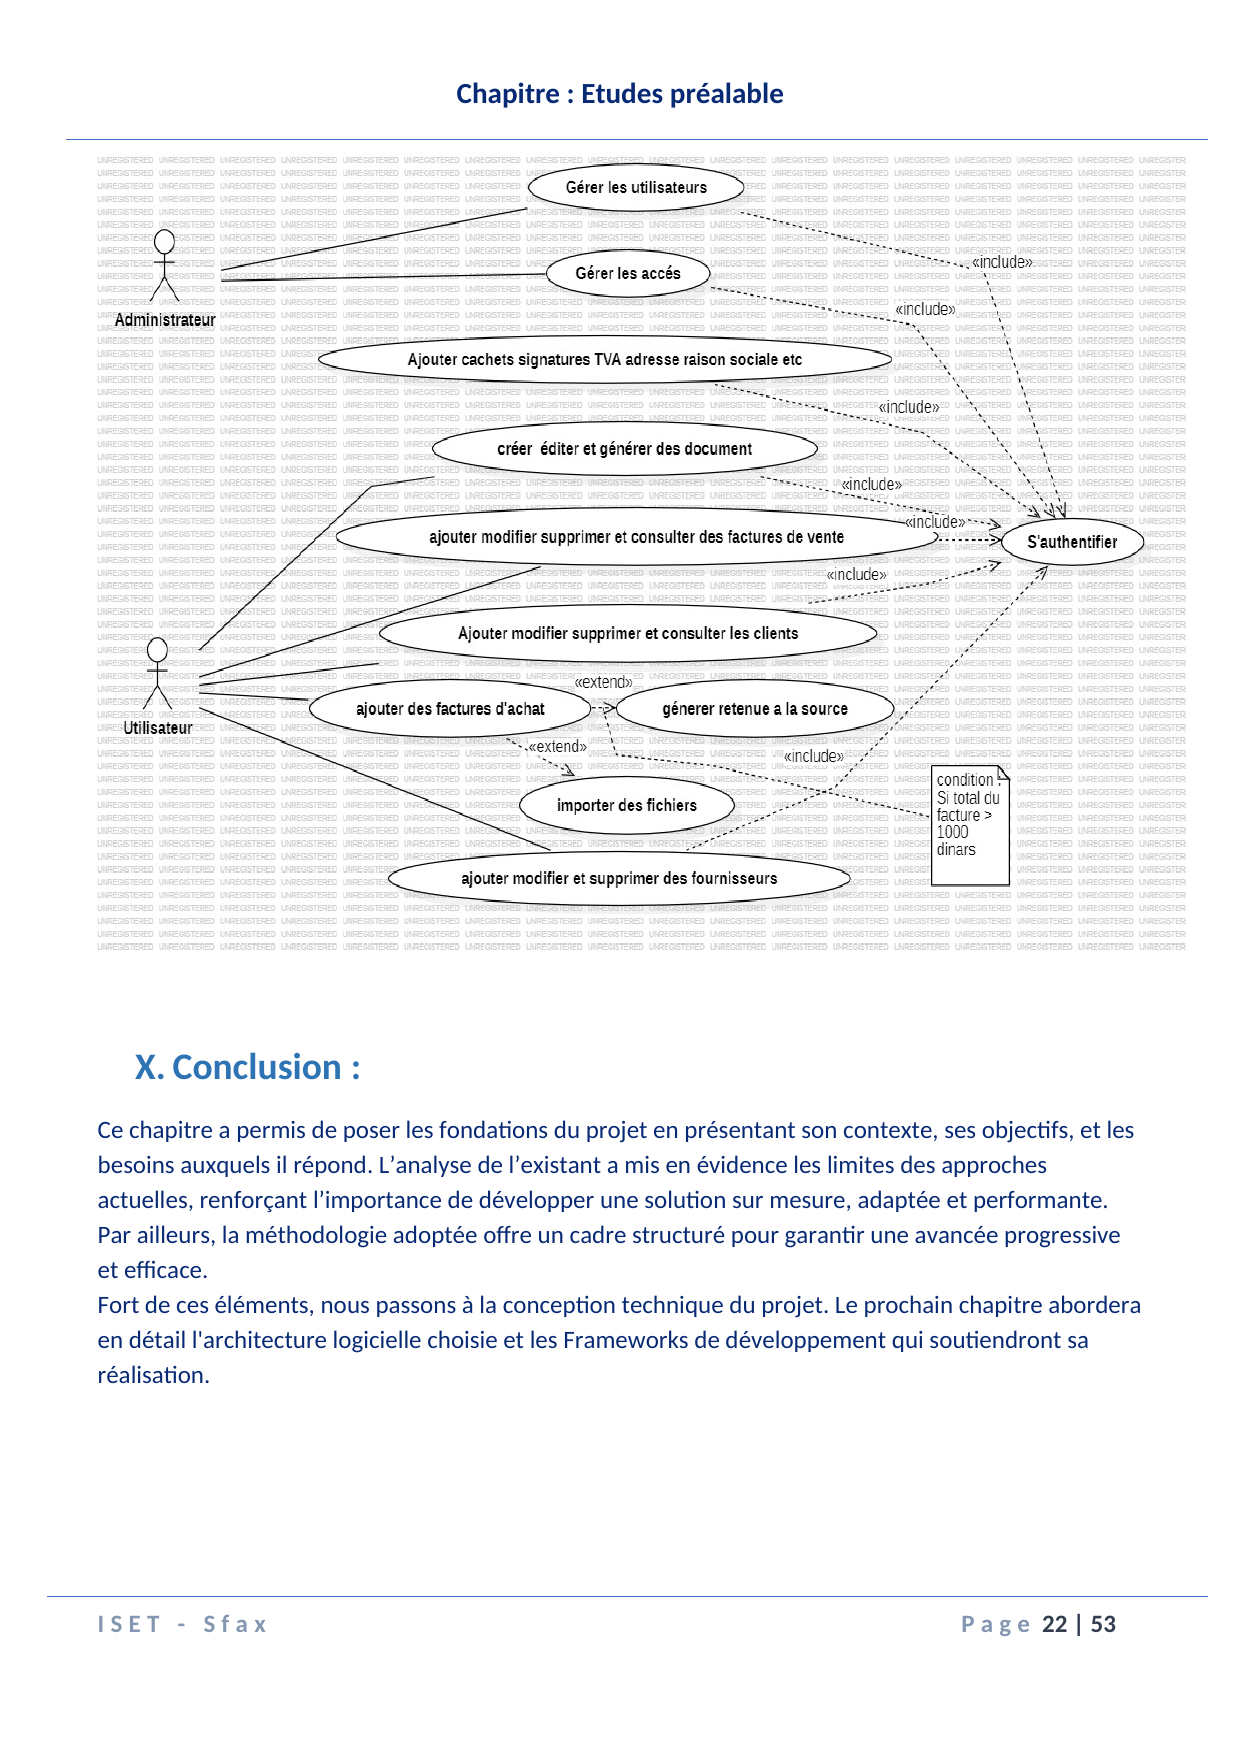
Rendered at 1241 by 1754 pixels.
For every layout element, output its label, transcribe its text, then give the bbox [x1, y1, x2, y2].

text Ce chapitre a permis de poser les fondations du projet en présentant son contexte, ses objectifs, et les besoins auxquels il répond. L’analyse de l’existant a mis en évidence les limites des approches actuelles, renforçant l’importance de développer une solution sur mesure, adaptée et performante. Par ailleurs, la méthodologie adoptée offre un cadre structuré pour garantir une avancée progressive et efficace. [97, 1114, 1143, 1284]
text Fort de ces éléments, nous passons à la conception technique du projet. Le prochain chapitre abordera en détail l'architecture logicielle choisie et les Frameworks de développement qui soutiendront sa réalisation. [97, 1289, 1143, 1389]
subtitle Conclusion : [135, 1043, 1143, 1089]
